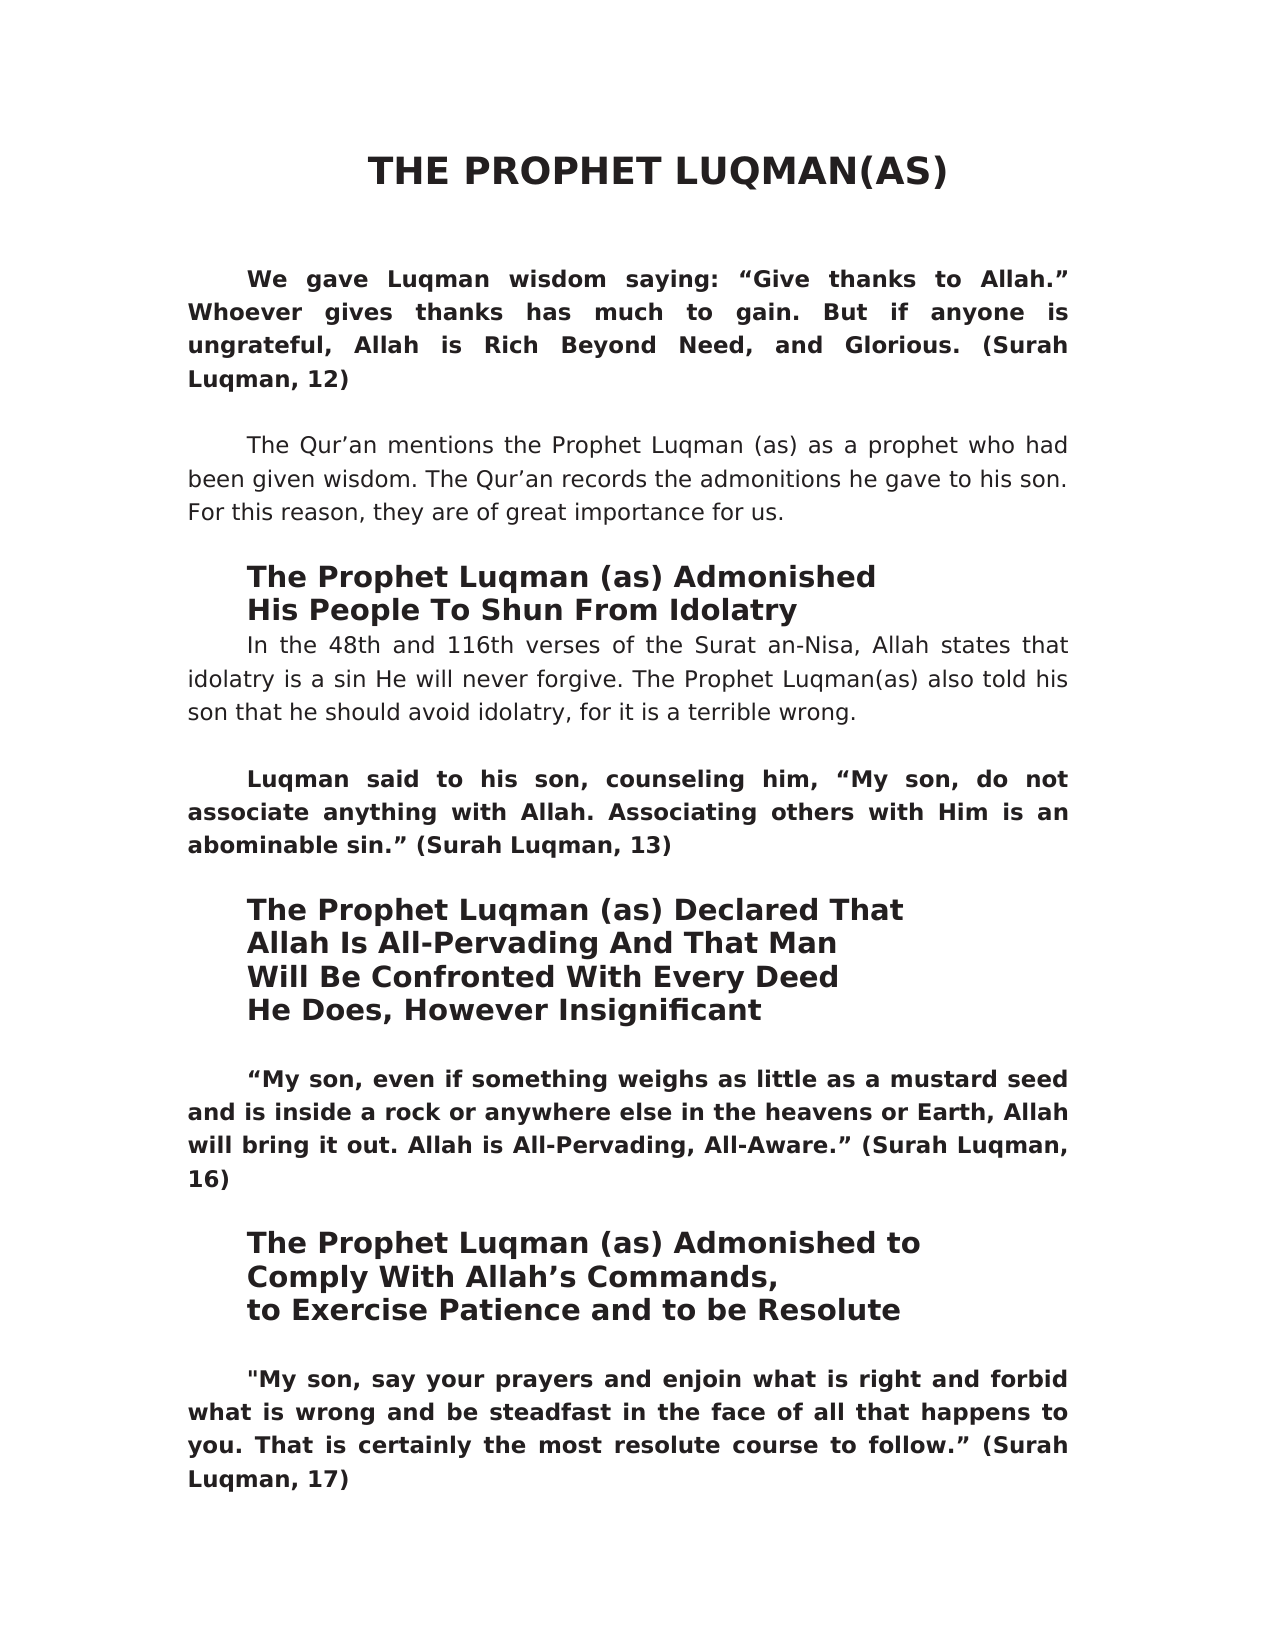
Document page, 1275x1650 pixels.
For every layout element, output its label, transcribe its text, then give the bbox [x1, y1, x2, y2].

text Allah Is All-Pervading And That Man [187, 927, 1070, 960]
text His People To Shun From Idolatry [187, 594, 1070, 627]
text “My son, even if something weighs as little as a mustard seed and is inside a rock or anywhere else in the heavens or Earth, Allah will bring it out. Allah is All-Pervading, All-Aware.” (Surah Luqman, 16) [187, 1060, 1070, 1194]
text Will Be Confronted With Every Deed [187, 960, 1070, 994]
text The Prophet Luqman (as) Admonished to [187, 1227, 1070, 1260]
text "My son, say your prayers and enjoin what is right and forbid what is wrong and be steadfast in the face of all that happens to you. That is certainly the most resolute course to follow.” (Surah Luqman, 17) [187, 1360, 1070, 1494]
text We gave Luqman wisdom saying: “Give thanks to Allah.” Whoever gives thanks has much to gain. But if anyone is ungrateful, Allah is Rich Beyond Need, and Glorious. (Surah Luqman, 12) [187, 260, 1070, 394]
text to Exercise Patience and to be Resolute [187, 1294, 1070, 1327]
text The Prophet Luqman (as) Declared That [187, 894, 1070, 927]
text Comply With Allah’s Commands, [187, 1260, 1070, 1294]
text In the 48th and 116th verses of the Surat an-Nisa, Allah states that idolatry is a sin He will never forgive. The Prophet Luqman(as) also told his son that he should avoid idolatry, for it is a terrible wrong. [187, 627, 1070, 727]
text Luqman said to his son, counseling him, “My son, do not associate anything with Allah. Associating others with Him is an abominable sin.” (Surah Luqman, 13) [187, 760, 1070, 860]
text He Does, However Insignificant [187, 994, 1070, 1027]
text The Qur’an mentions the Prophet Luqman (as) as a prophet who had been given wisdom. The Qur’an records the admonitions he gave to his son. For this reason, they are of great importance for us. [187, 427, 1070, 527]
text The Prophet Luqman (as) Admonished [187, 560, 1070, 594]
text THE PROPHET LUQMAN(AS) [187, 150, 1070, 194]
